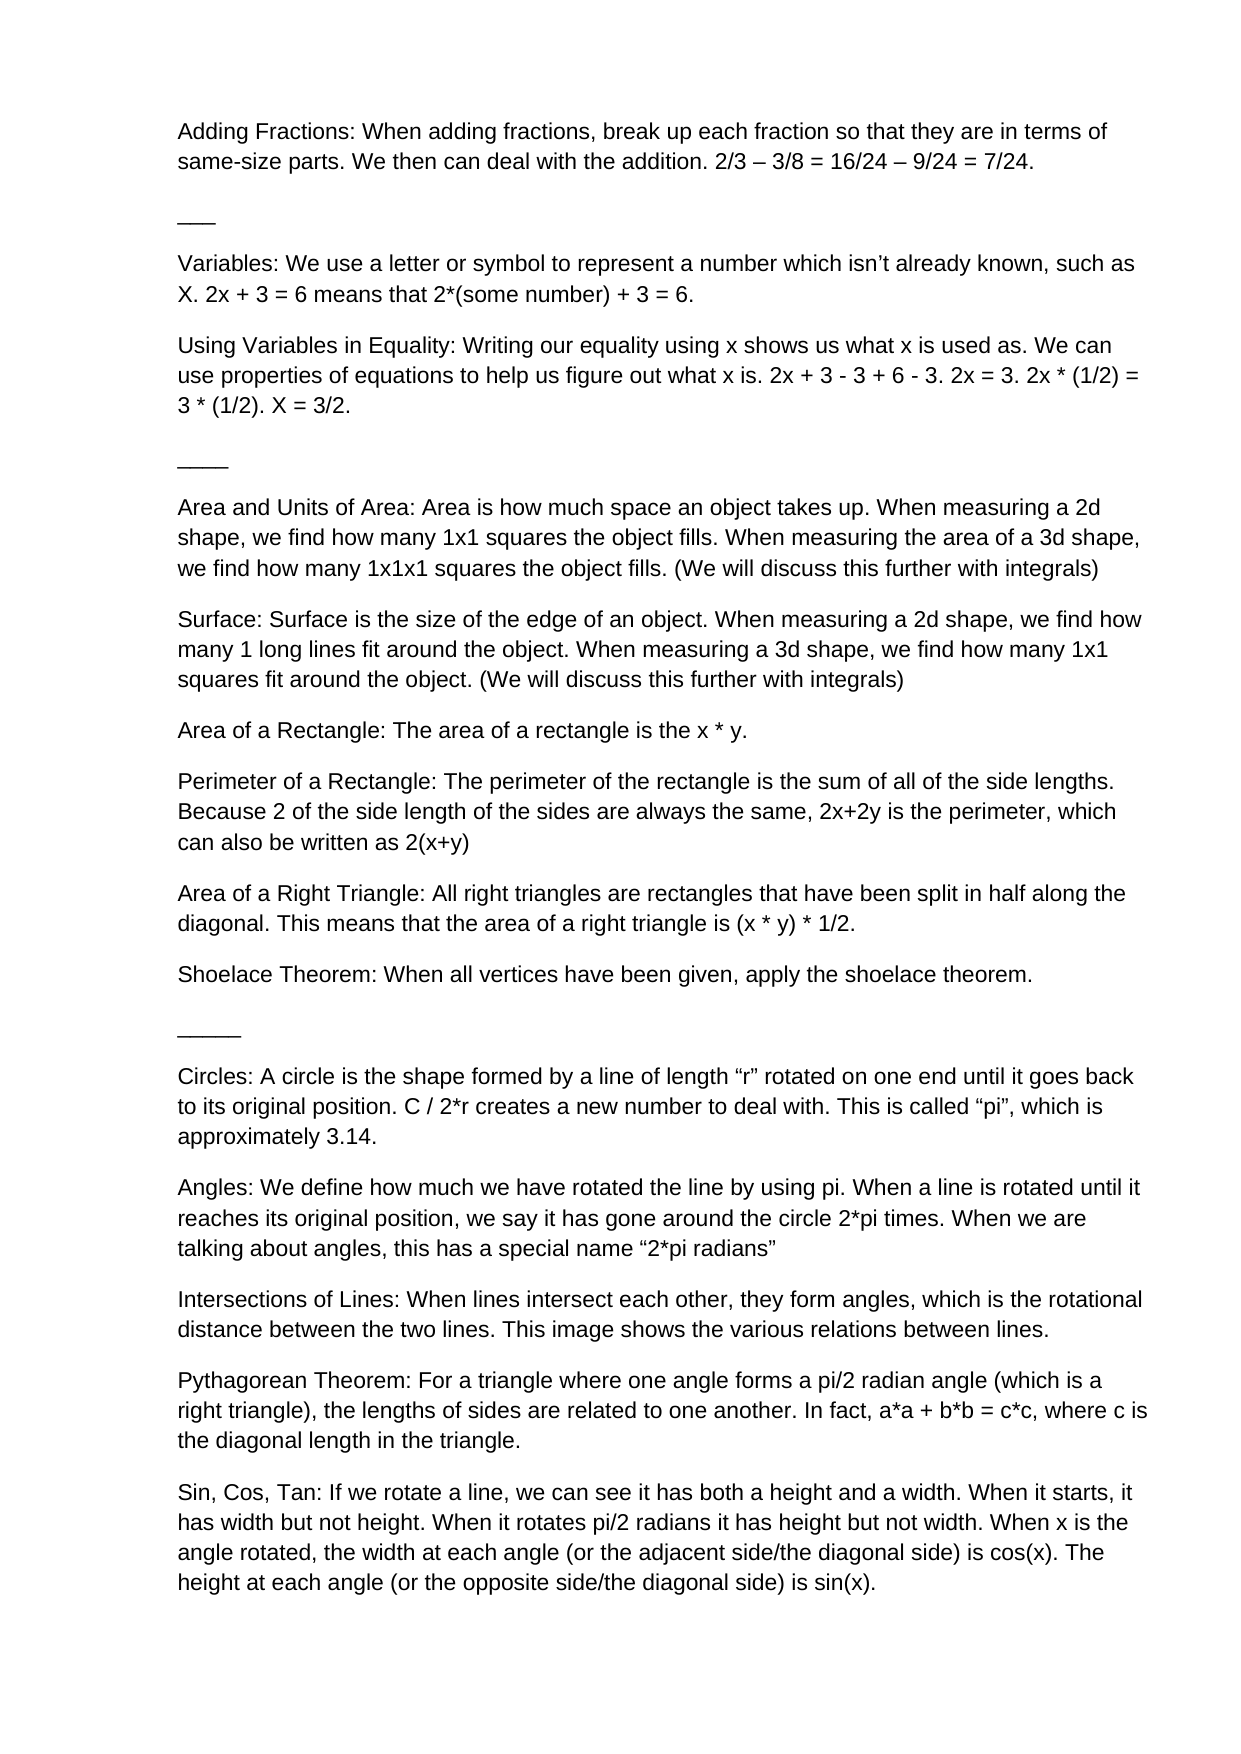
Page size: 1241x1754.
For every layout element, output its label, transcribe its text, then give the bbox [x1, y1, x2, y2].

text Surface: Surface is the size of the edge of an object. When measuring a 2d shape, we find how many 1 long lines fit around the object. When measuring a 3d shape, we find how many 1x1 squares fit around the object. (We will discuss this further with integrals) [177, 606, 1152, 692]
text Intersections of Lines: When lines intersect each other, they form angles, which is the rotational distance between the two lines. This image shows the various relations between lines. [177, 1286, 1152, 1342]
text Perimeter of a Rectangle: The perimeter of the rectangle is the sum of all of the side lengths. Because 2 of the side length of the sides are always the same, 2x+2y is the perimeter, which can also be written as 2(x+y) [177, 768, 1152, 855]
text Using Variables in Equality: Writing our equality using x shows us what x is used as. We can use properties of equations to help us figure out what x is. 2x + 3 - 3 + 6 - 3. 2x = 3. 2x * (1/2) = 3 * (1/2). X = 3/2. [177, 332, 1152, 418]
text _____ [177, 1012, 1152, 1038]
text Sin, Cos, Tan: If we rotate a line, we can see it has both a height and a width. When it starts, it has width but not height. When it rotates pi/2 radians it has height but not width. When x is the angle rotated, the width at each angle (or the adjacent side/the diagonal side) is cos(x). The height at each angle (or the opposite side/the diagonal side) is sin(x). [177, 1478, 1152, 1596]
text Circles: A circle is the shape formed by a line of length “r” rotated on one end until it goes back to its original position. C / 2*r creates a new number to deal with. This is called “pi”, which is approximately 3.14. [177, 1063, 1152, 1150]
text Area and Units of Area: Area is how much space an object takes up. When measuring a 2d shape, we find how many 1x1 squares the object fills. When measuring the area of a 3d shape, we find how many 1x1x1 squares the object fills. (We will discuss this further with integrals) [177, 494, 1152, 581]
text Adding Fractions: When adding fractions, break up each fraction so that they are in terms of same-size parts. We then can deal with the addition. 2/3 – 3/8 = 16/24 – 9/24 = 7/24. [177, 118, 1152, 175]
text Pythagorean Theorem: For a triangle where one angle forms a pi/2 radian angle (which is a right triangle), the lengths of sides are related to one another. In fact, a*a + b*b = c*c, where c is the diagonal length in the triangle. [177, 1367, 1152, 1454]
text Area of a Rectangle: The area of a rectangle is the x * y. [177, 717, 1152, 743]
text ____ [177, 443, 1152, 469]
text Shoelace Theorem: When all vertices have been given, apply the shoelace theorem. [177, 961, 1152, 987]
text Angles: We define how much we have rotated the line by using pi. When a line is rotated until it reaches its original position, we say it has gone around the circle 2*pi times. When we are talking about angles, this has a special name “2*pi radians” [177, 1174, 1152, 1261]
text Variables: We use a letter or symbol to represent a number which isn’t already known, such as X. 2x + 3 = 6 means that 2*(some number) + 3 = 6. [177, 250, 1152, 307]
text Area of a Right Triangle: All right triangles are rectangles that have been split in half along the diagonal. This means that the area of a right triangle is (x * y) * 1/2. [177, 879, 1152, 936]
text ___ [177, 199, 1152, 226]
